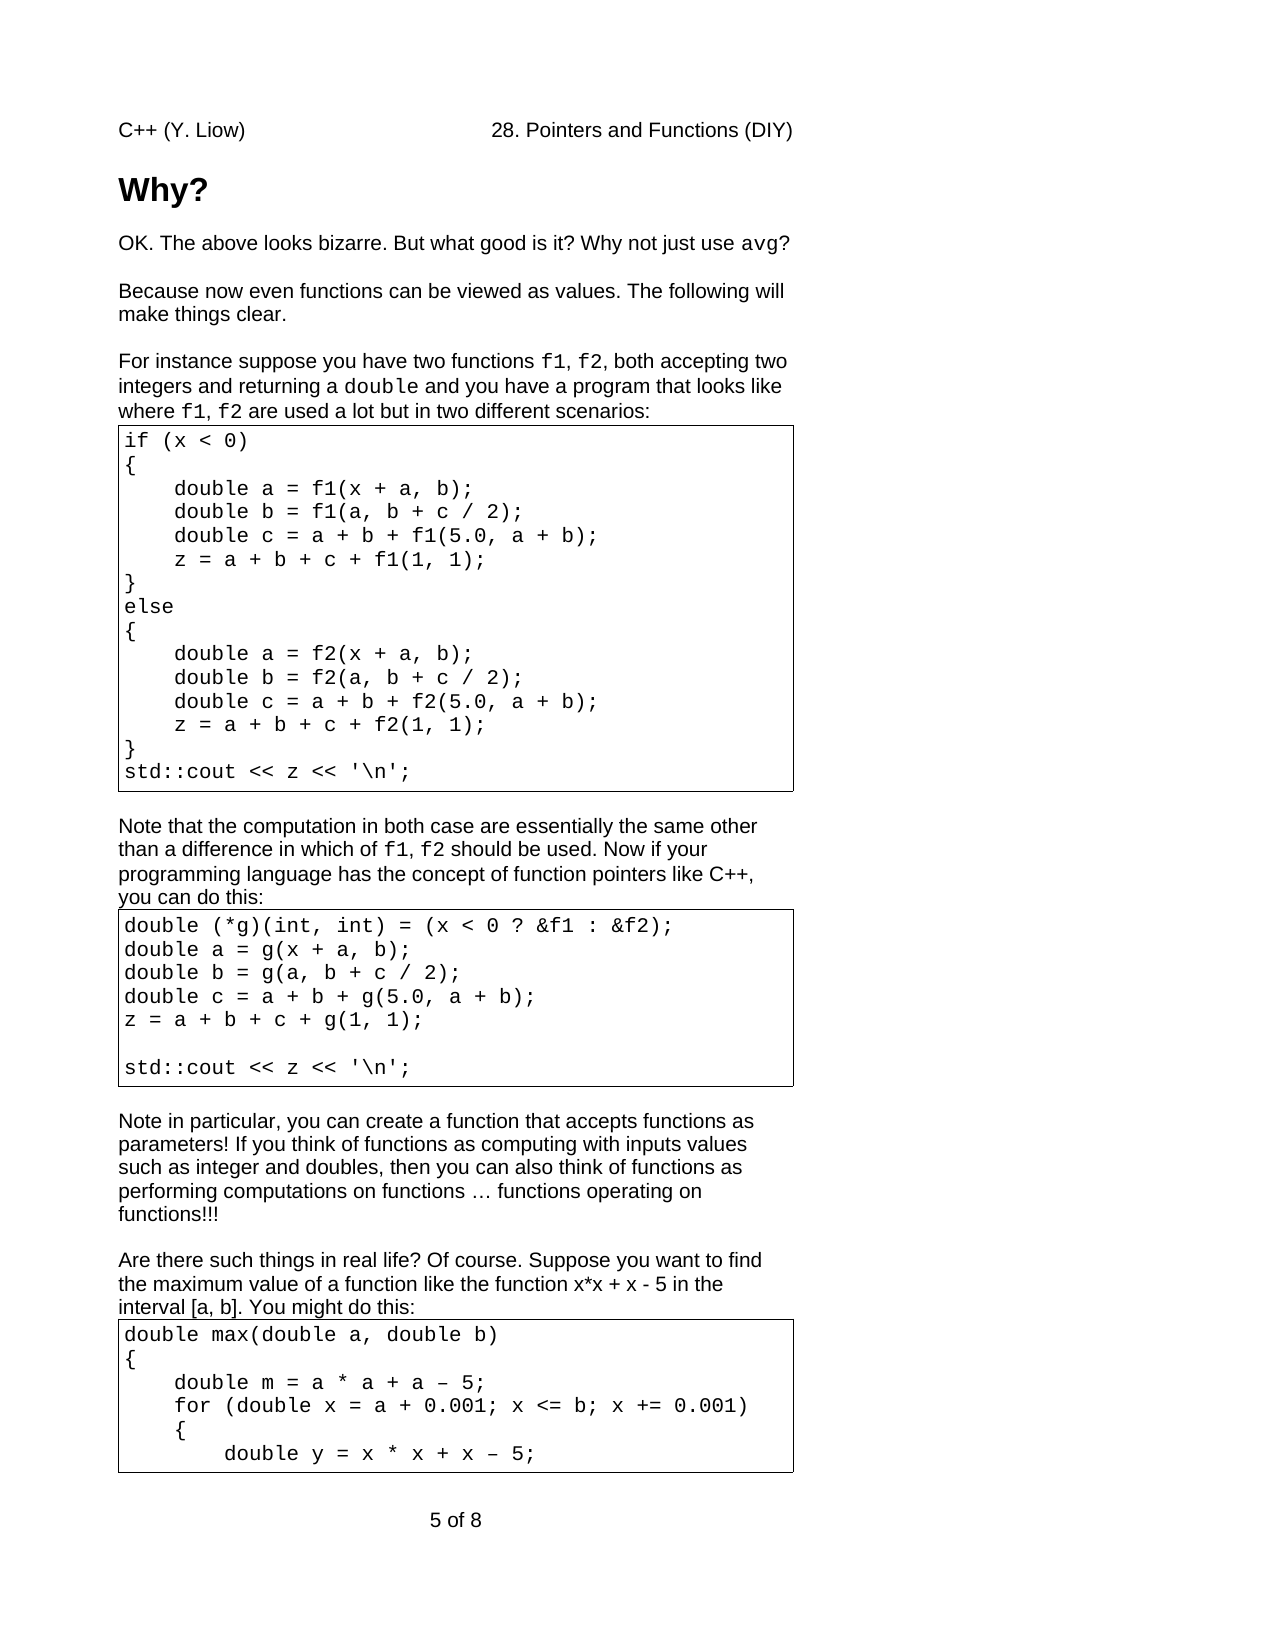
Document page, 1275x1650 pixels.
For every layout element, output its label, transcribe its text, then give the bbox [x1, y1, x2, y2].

text For instance suppose you have two functions f1, f2, both accepting two integers and returning a double and you have a program that looks like where f1, f2 are used a lot but in two different scenarios: [118, 349, 793, 425]
text Note that the computation in both case are essentially the same other than a difference in which of f1, f2 should be used. Now if your programming language has the concept of function pointers like C++, you can do this: [118, 814, 793, 909]
text Because now even functions can be viewed as values. The following will make things clear. [118, 280, 793, 326]
table_header double max(double a, double b) { double m = a * a + a – 5; for (double x = a + 0.001; x <= b; x += 0.001) { double y = x * x + x – 5; [119, 1320, 793, 1472]
text OK. The above looks bizarre. But what good is it? Why not just use avg? [118, 231, 793, 256]
table_header double (*g)(int, int) = (x < 0 ? &f1 : &f2); double a = g(x + a, b); double b = g(a, b + c / 2); double c = a + b + g(5.0, a + b); z = a + b + c + g(1, 1); std::cout << z << '\n'; [119, 910, 793, 1086]
table_header if (x < 0) { double a = f1(x + a, b); double b = f1(a, b + c / 2); double c = a + b + f1(5.0, a + b); z = a + b + c + f1(1, 1); } else { double a = f2(x + a, b); double b = f2(a, b + c / 2); double c = a + b + f2(5.0, a + b); z = a + b + c + f2(1, 1); } std::cout << z << '\n'; [119, 426, 793, 791]
text Are there such things in real life? Of course. Suppose you want to find the maximum value of a function like the function x*x + x - 5 in the interval [a, b]. You might do this: [118, 1249, 793, 1318]
text Note in particular, you can create a function that accepts functions as parameters! If you think of functions as computing with inputs values such as integer and doubles, then you can also think of functions as performing computations on functions … functions operating on functions!!! [118, 1109, 793, 1226]
text Why? [118, 171, 793, 208]
